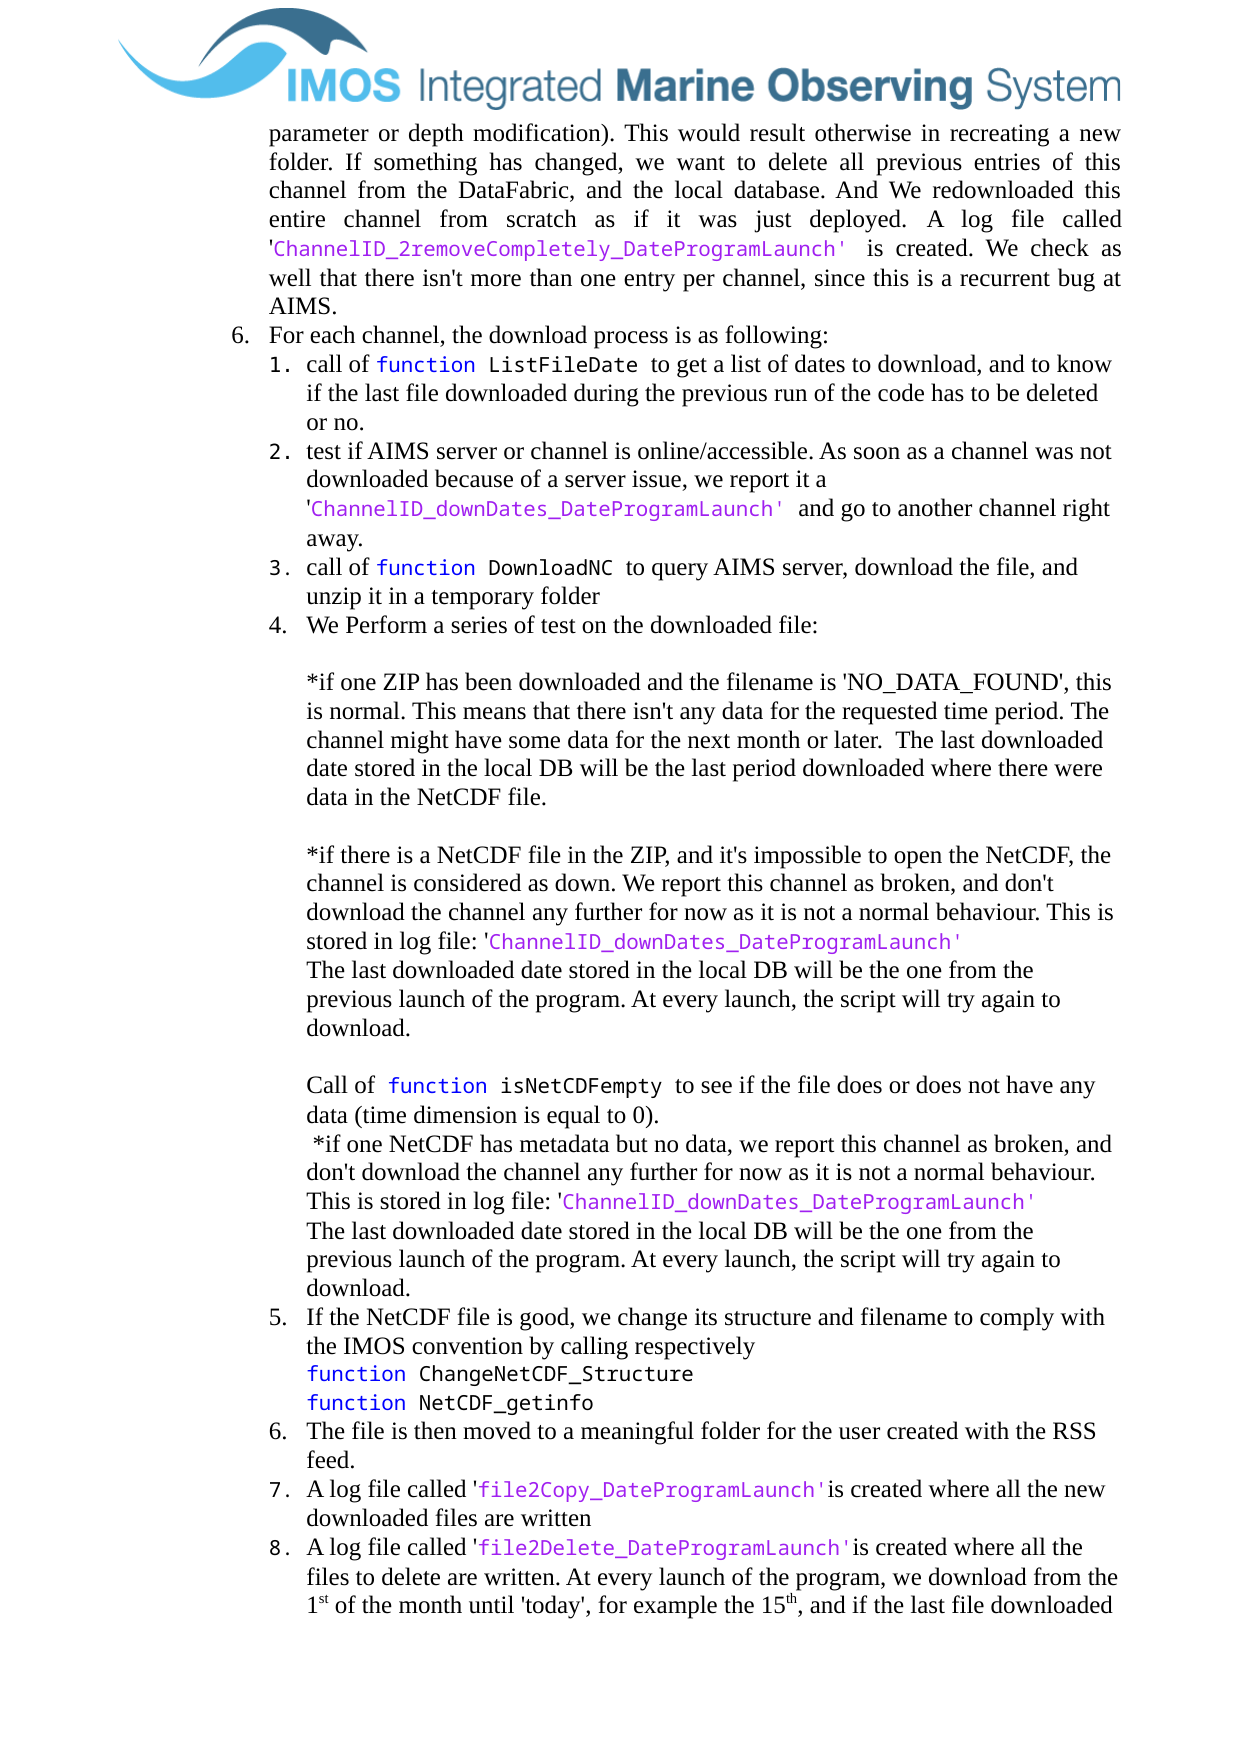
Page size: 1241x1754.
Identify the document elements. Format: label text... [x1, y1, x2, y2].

list call of function DownloadNC to query AIMS server, download the file, and unzip it in a temporary folder [269, 552, 1122, 610]
list parameter or depth modification). This would result otherwise in recreating a new folder. If something has changed, we want to delete all previous entries of this channel from the DataFabric, and the local database. And We redownloaded this entire channel from scratch as if it was just deployed. A log file called 'ChannelID_2removeCompletely_DateProgramLaunch' is created. We check as well that there isn't more than one entry per channel, since this is a recurrent bug at AIMS. [231, 118, 1122, 320]
list This is stored in log file: 'ChannelID_downDates_DateProgramLaunch' [269, 1186, 1122, 1216]
list We Perform a series of test on the downloaded file: [269, 610, 1122, 638]
list test if AIMS server or channel is online/accessible. As soon as a channel was not downloaded because of a server issue, we report it a 'ChannelID_downDates_DateProgramLaunch' and go to another channel right away. [269, 436, 1122, 552]
list A log file called 'file2Delete_DateProgramLaunch'is created where all the files to delete are written. At every launch of the program, we download from the 1st of the month until 'today', for example the 15th, and if the last file downloaded [269, 1532, 1122, 1619]
list *if one NetCDF has metadata but no data, we report this channel as broken, and don't download the channel any further for now as it is not a normal behaviour. [269, 1129, 1122, 1186]
list The last downloaded date stored in the local DB will be the one from the previous launch of the program. At every launch, the script will try again to download. [269, 1216, 1122, 1302]
picture [118, 8, 1121, 110]
list function ChangeNetCDF_Structure [269, 1359, 1122, 1388]
list Call of function isNetCDFempty to see if the file does or does not have any data (time dimension is equal to 0). [269, 1071, 1122, 1129]
list function NetCDF_getinfo [269, 1388, 1122, 1416]
list If the NetCDF file is good, we change its structure and filename to comply with the IMOS convention by calling respectively [269, 1302, 1122, 1359]
list The last downloaded date stored in the local DB will be the one from the previous launch of the program. At every launch, the script will try again to download. [269, 956, 1122, 1042]
list call of function ListFileDate to get a list of dates to download, and to know if the last file downloaded during the previous run of the code has to be deleted or no. [269, 349, 1122, 436]
list The file is then moved to a meaningful folder for the user created with the RSS feed. [269, 1416, 1122, 1474]
list *if one ZIP has been downloaded and the filename is 'NO_DATA_FOUND', this is normal. This means that there isn't any data for the requested time period. The channel might have some data for the next month or later. The last downloaded date stored in the local DB will be the last period downloaded where there were data in the NetCDF file. [269, 667, 1122, 811]
list For each channel, the download process is as following: [231, 320, 1122, 349]
list *if there is a NetCDF file in the ZIP, and it's impossible to open the NetCDF, the channel is considered as down. We report this channel as broken, and don't download the channel any further for now as it is not a normal behaviour. This is stored in log file: 'ChannelID_downDates_DateProgramLaunch' [269, 840, 1122, 956]
list A log file called 'file2Copy_DateProgramLaunch'is created where all the new downloaded files are written [269, 1474, 1122, 1532]
